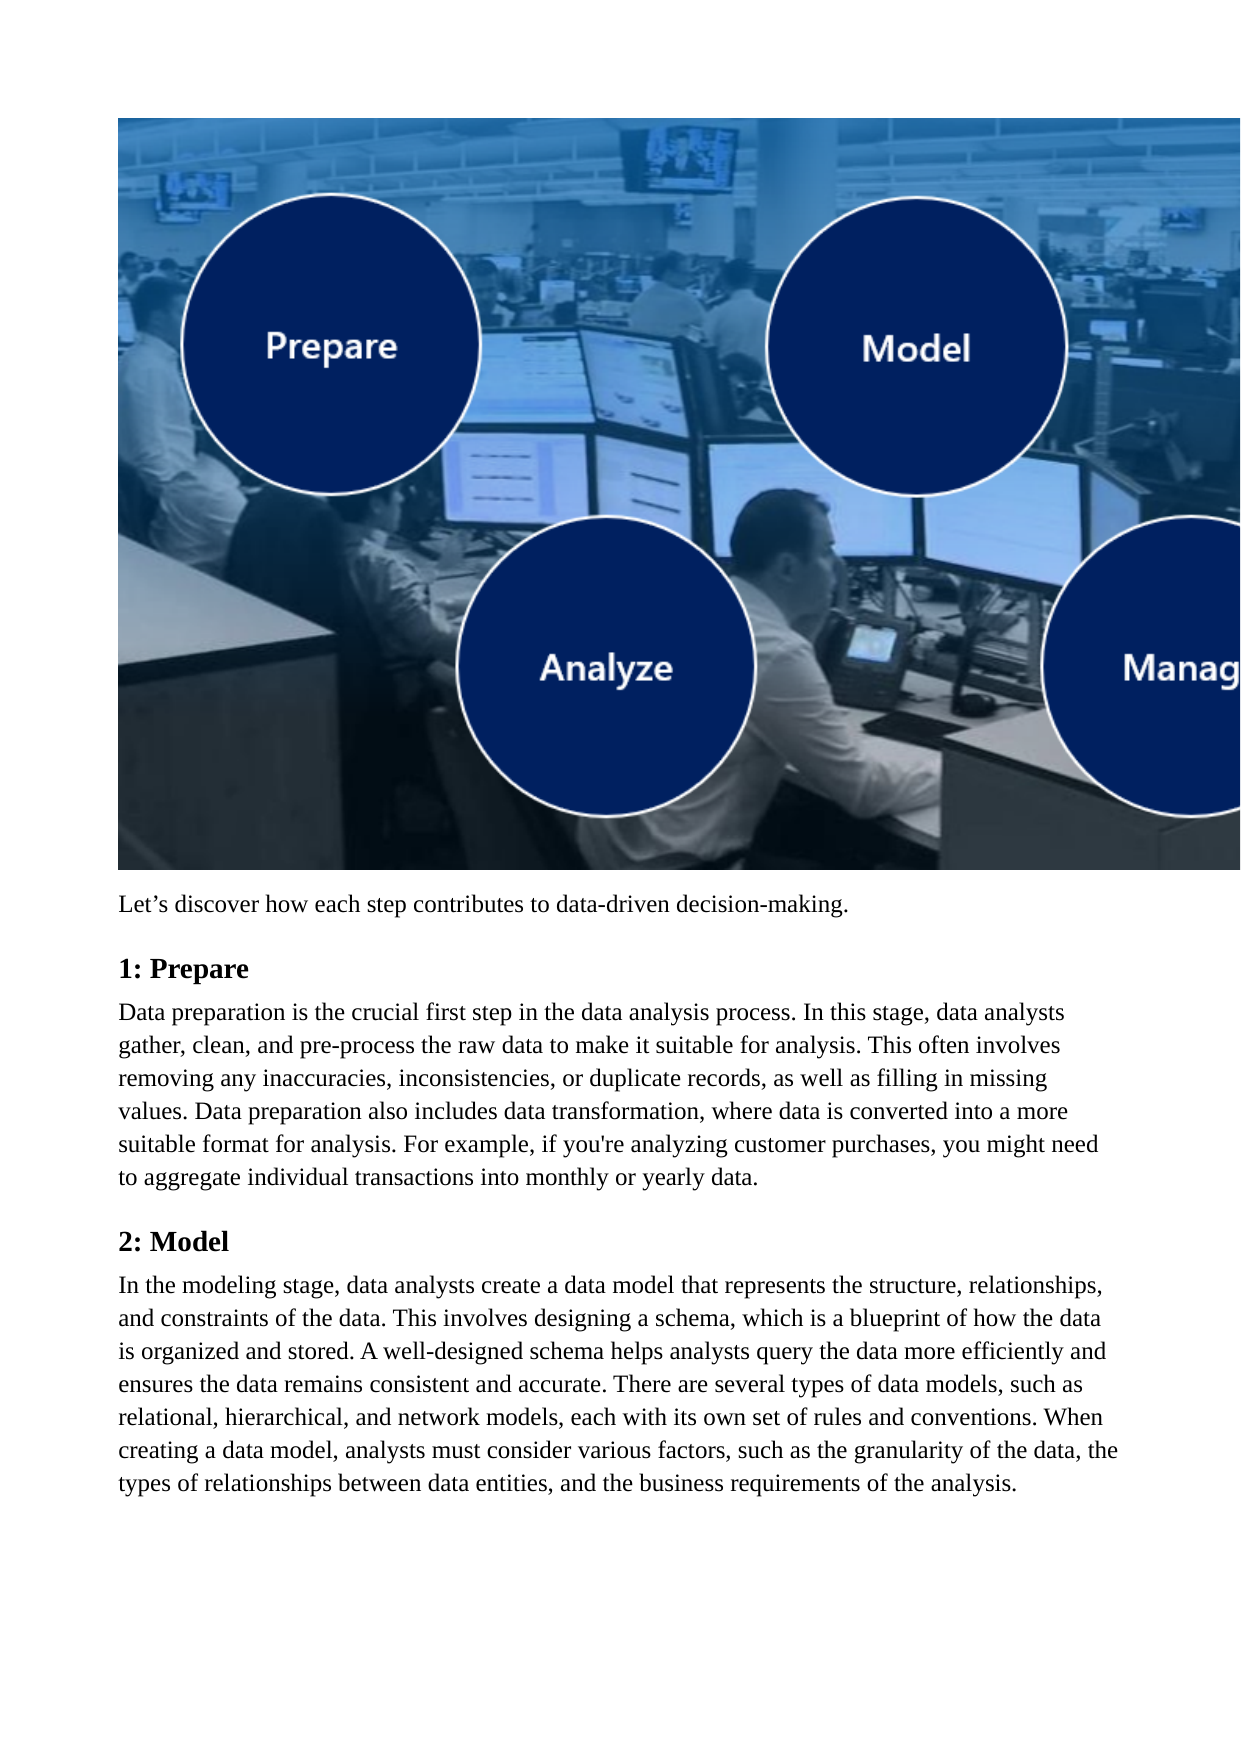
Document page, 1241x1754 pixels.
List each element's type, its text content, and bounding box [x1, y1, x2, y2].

text In the modeling stage, data analysts create a data model that represents the structure, relationships, and constraints of the data. This involves designing a schema, which is a blueprint of how the data is organized and stored. A well-designed schema helps analysts query the data more efficiently and ensures the data remains consistent and accurate. There are several types of data models, such as relational, hierarchical, and network models, each with its own set of rules and conventions. When creating a data model, analysts must consider various factors, such as the granularity of the data, the types of relationships between data entities, and the business requirements of the analysis. [118, 1270, 1122, 1497]
subtitle 1: Prepare [118, 951, 1122, 984]
subtitle 2: Model [118, 1224, 1122, 1258]
text Data preparation is the crucial first step in the data analysis process. In this stage, data analysts gather, clean, and pre-process the raw data to make it suitable for analysis. This often involves removing any inaccuracies, inconsistencies, or duplicate records, as well as filling in missing values. Data preparation also includes data transformation, where data is converted into a more suitable format for analysis. For example, if you're analyzing customer purchases, you might need to aggregate individual transactions into monthly or yearly data. [118, 997, 1122, 1191]
text Let’s discover how each step contributes to data-driven decision-making. [118, 889, 1122, 917]
picture [118, 118, 1241, 870]
